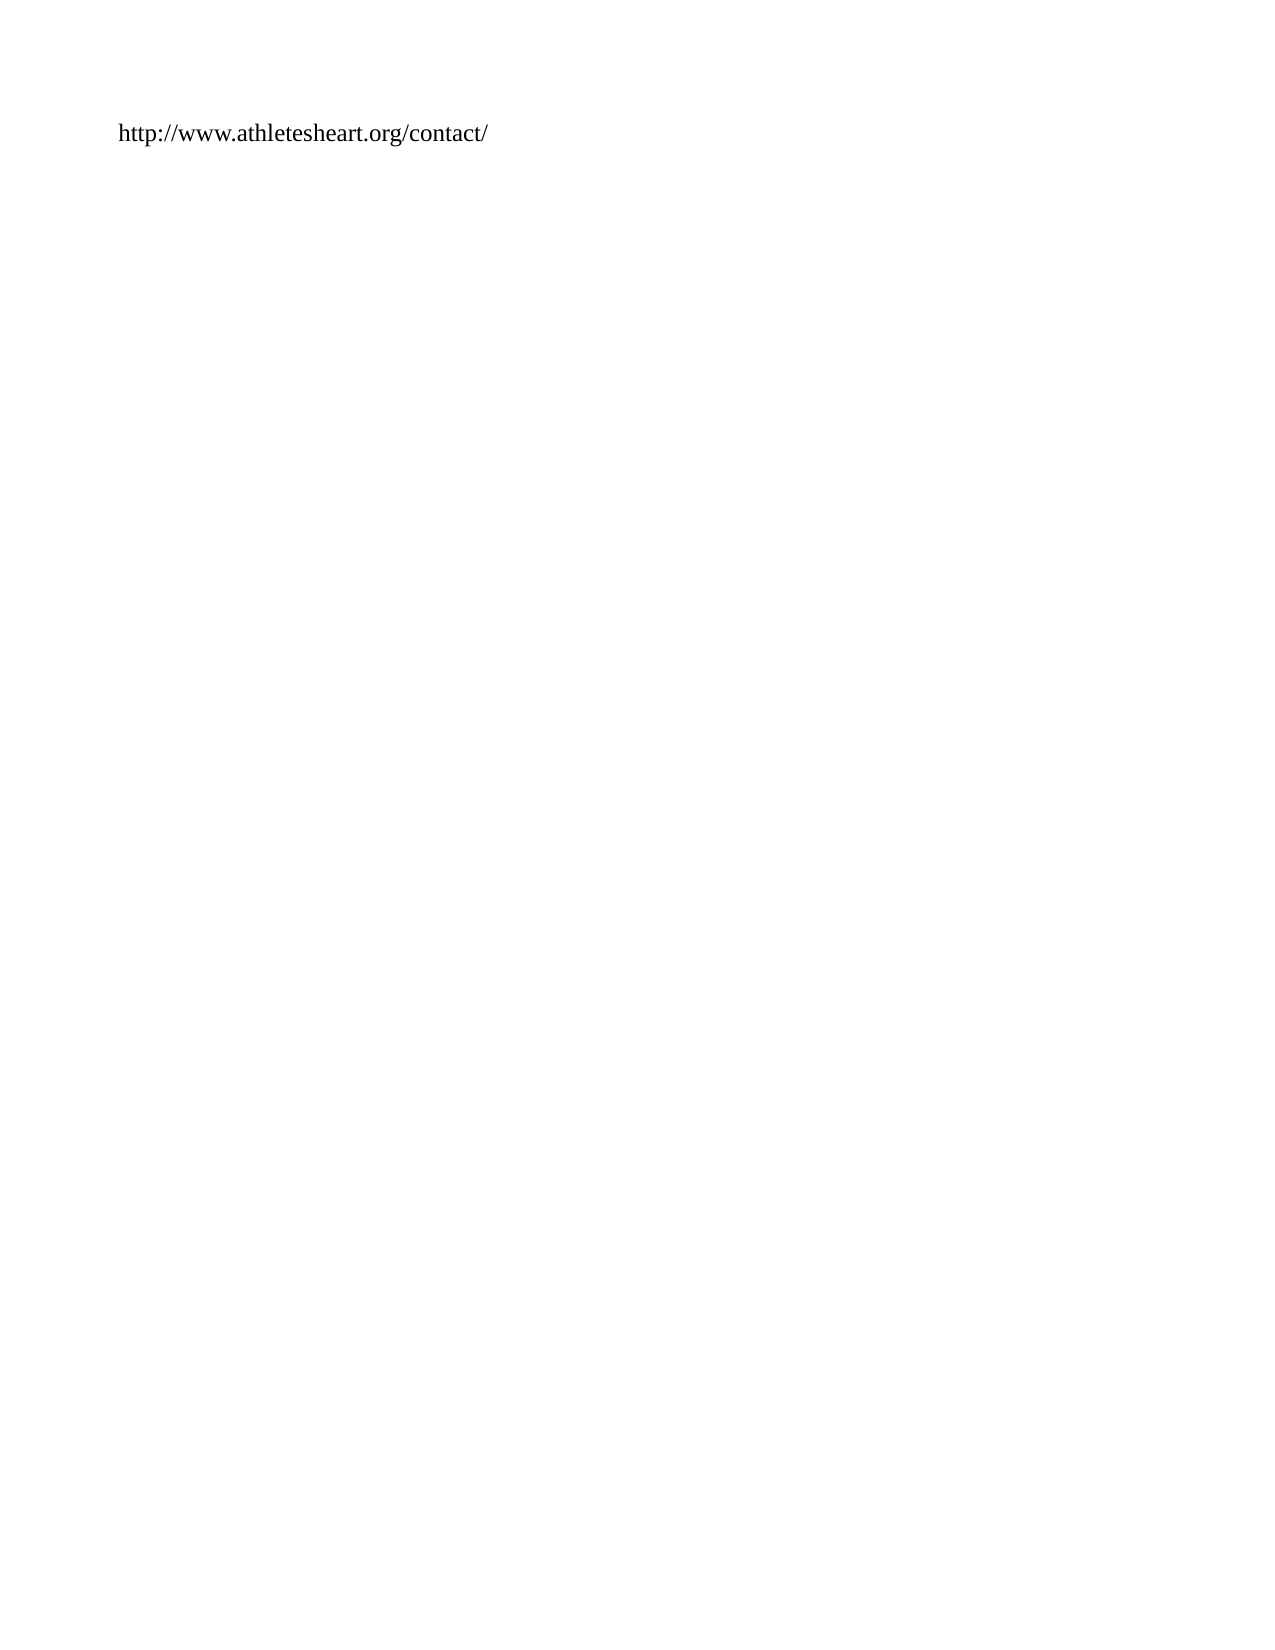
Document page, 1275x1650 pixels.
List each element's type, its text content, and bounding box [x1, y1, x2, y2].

text http://www.athletesheart.org/contact/ [118, 118, 1157, 147]
